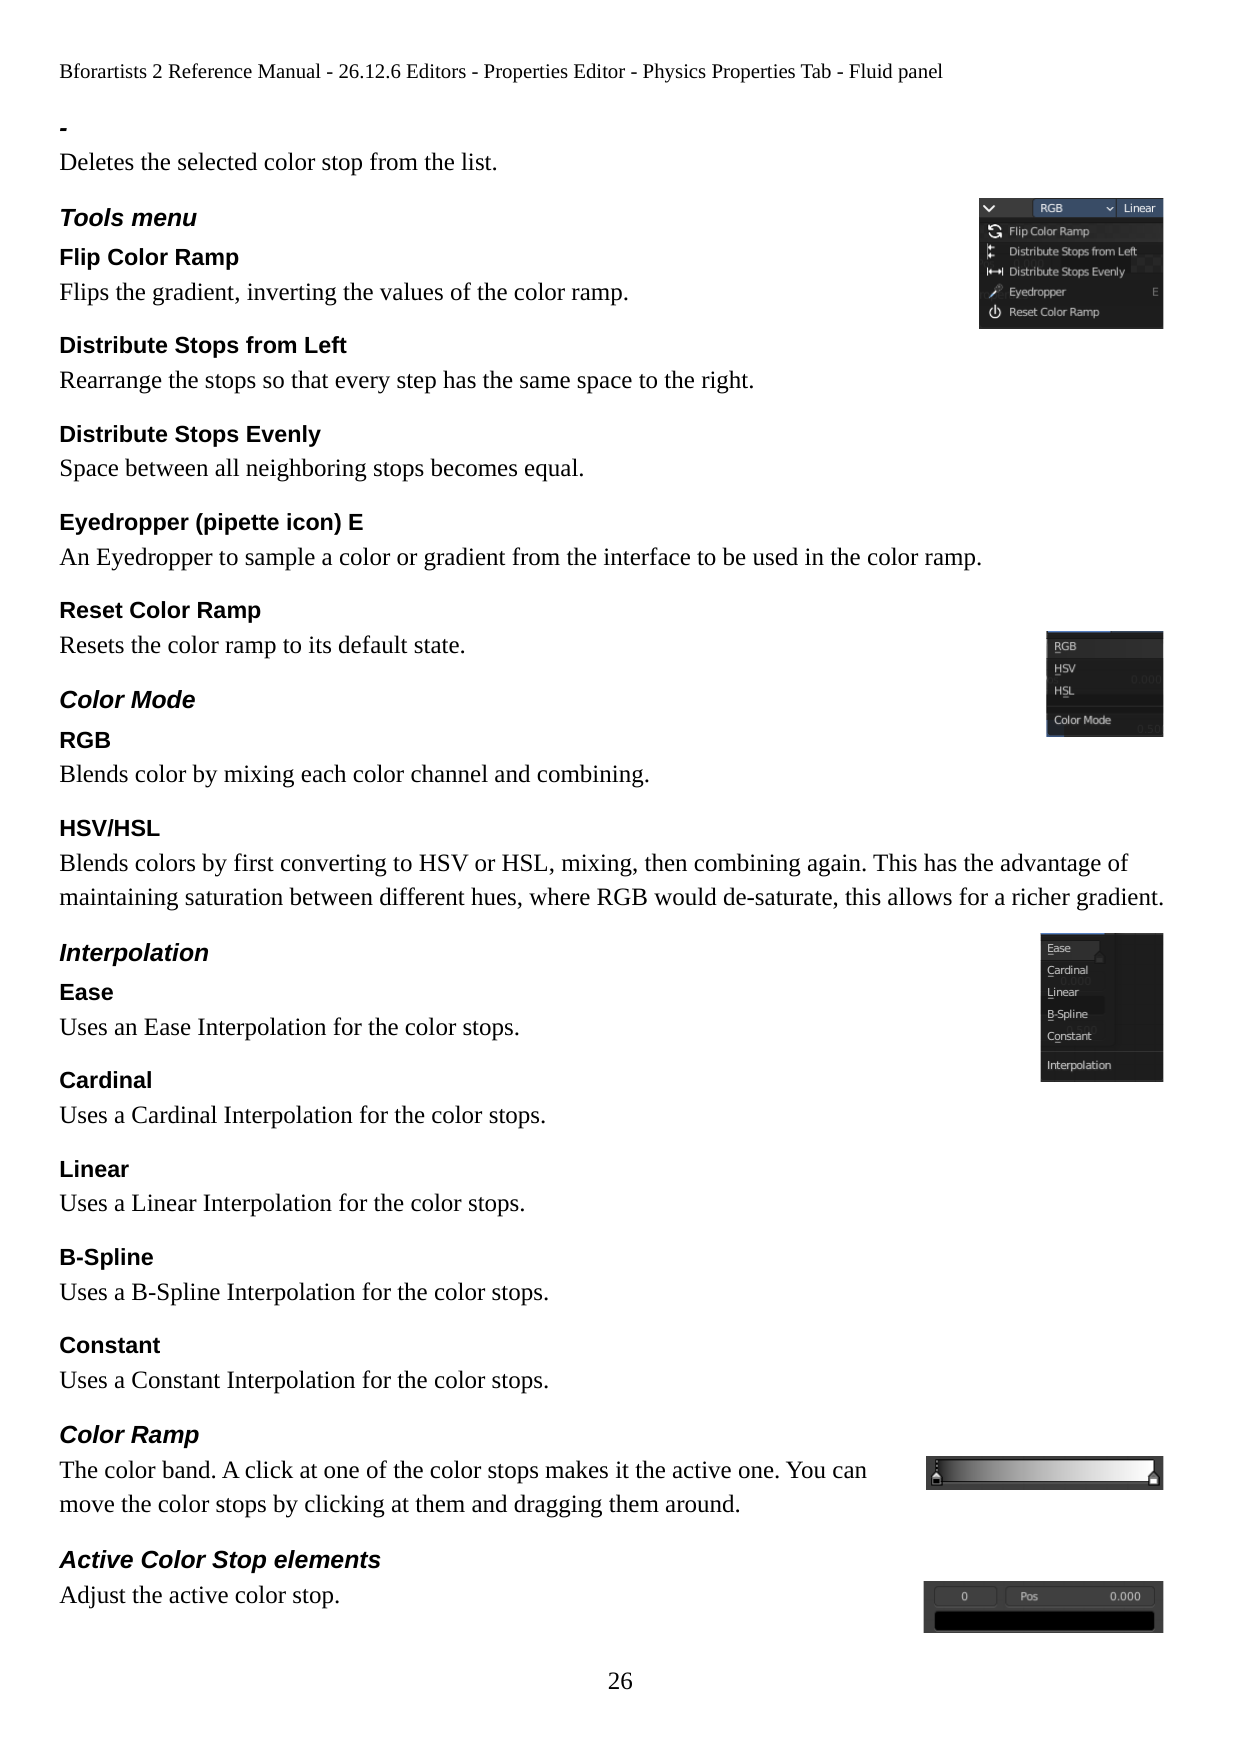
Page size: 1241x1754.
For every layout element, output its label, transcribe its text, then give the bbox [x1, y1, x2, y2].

subtitle [1164, 979, 1181, 1005]
picture [1046, 631, 1164, 737]
subtitle - [59, 113, 1181, 141]
subtitle [1164, 938, 1181, 966]
text Flips the gradient, inverting the values of the color ramp. [59, 277, 979, 306]
text An Eyedropper to sample a color or gradient from the interface to be used in the color ramp. [59, 542, 1181, 571]
subtitle Distribute Stops from Left [59, 332, 1181, 359]
subtitle Interpolation [59, 938, 1040, 966]
text Space between all neighboring stops becomes equal. [59, 453, 1181, 482]
text Deletes the selected color stop from the list. [59, 147, 1181, 176]
text Resets the color ramp to its default state. [59, 630, 1181, 659]
subtitle [1164, 244, 1181, 271]
subtitle B-Spline [59, 1244, 1181, 1270]
text Uses an Ease Interpolation for the color stops. [59, 1012, 1040, 1040]
subtitle [1164, 203, 1181, 231]
text Uses a Constant Interpolation for the color stops. [59, 1365, 1181, 1394]
text Adjust the active color stop. [59, 1580, 1181, 1608]
subtitle Ease [59, 979, 1040, 1005]
text Blends colors by first converting to HSV or HSL, mixing, then combining again. This has the advantage of maintaining saturation between different hues, where RGB would de-saturate, this allows for a richer gradient. [59, 848, 1181, 911]
subtitle HSV/HSL [59, 815, 1181, 842]
subtitle [1164, 685, 1181, 714]
picture [926, 1456, 1164, 1490]
picture [923, 1581, 1164, 1633]
picture [979, 198, 1164, 329]
subtitle Distribute Stops Evenly [59, 420, 1181, 447]
subtitle Active Color Stop elements [59, 1545, 1181, 1573]
subtitle Cardinal [59, 1067, 1181, 1094]
subtitle Reset Color Ramp [59, 597, 1181, 624]
subtitle Color Ramp [59, 1420, 1181, 1449]
subtitle Linear [59, 1155, 1181, 1182]
subtitle Color Mode [59, 685, 1046, 714]
text The color band. A click at one of the color stops makes it the active one. You can move the color stops by clicking at them and dragging them around. [59, 1455, 1181, 1518]
subtitle Eyedropper (pipette icon) E [59, 509, 1181, 536]
picture [1040, 933, 1164, 1082]
text Uses a B-Spline Interpolation for the color stops. [59, 1277, 1181, 1305]
subtitle Tools menu [59, 203, 979, 231]
text Uses a Linear Interpolation for the color stops. [59, 1188, 1181, 1217]
subtitle Constant [59, 1332, 1181, 1359]
text Rearrange the stops so that every step has the same space to the right. [59, 365, 1181, 394]
subtitle Flip Color Ramp [59, 244, 979, 271]
text Blends color by mixing each color channel and combining. [59, 759, 1181, 788]
subtitle RGB [59, 726, 1181, 753]
text Uses a Cardinal Interpolation for the color stops. [59, 1100, 1181, 1129]
